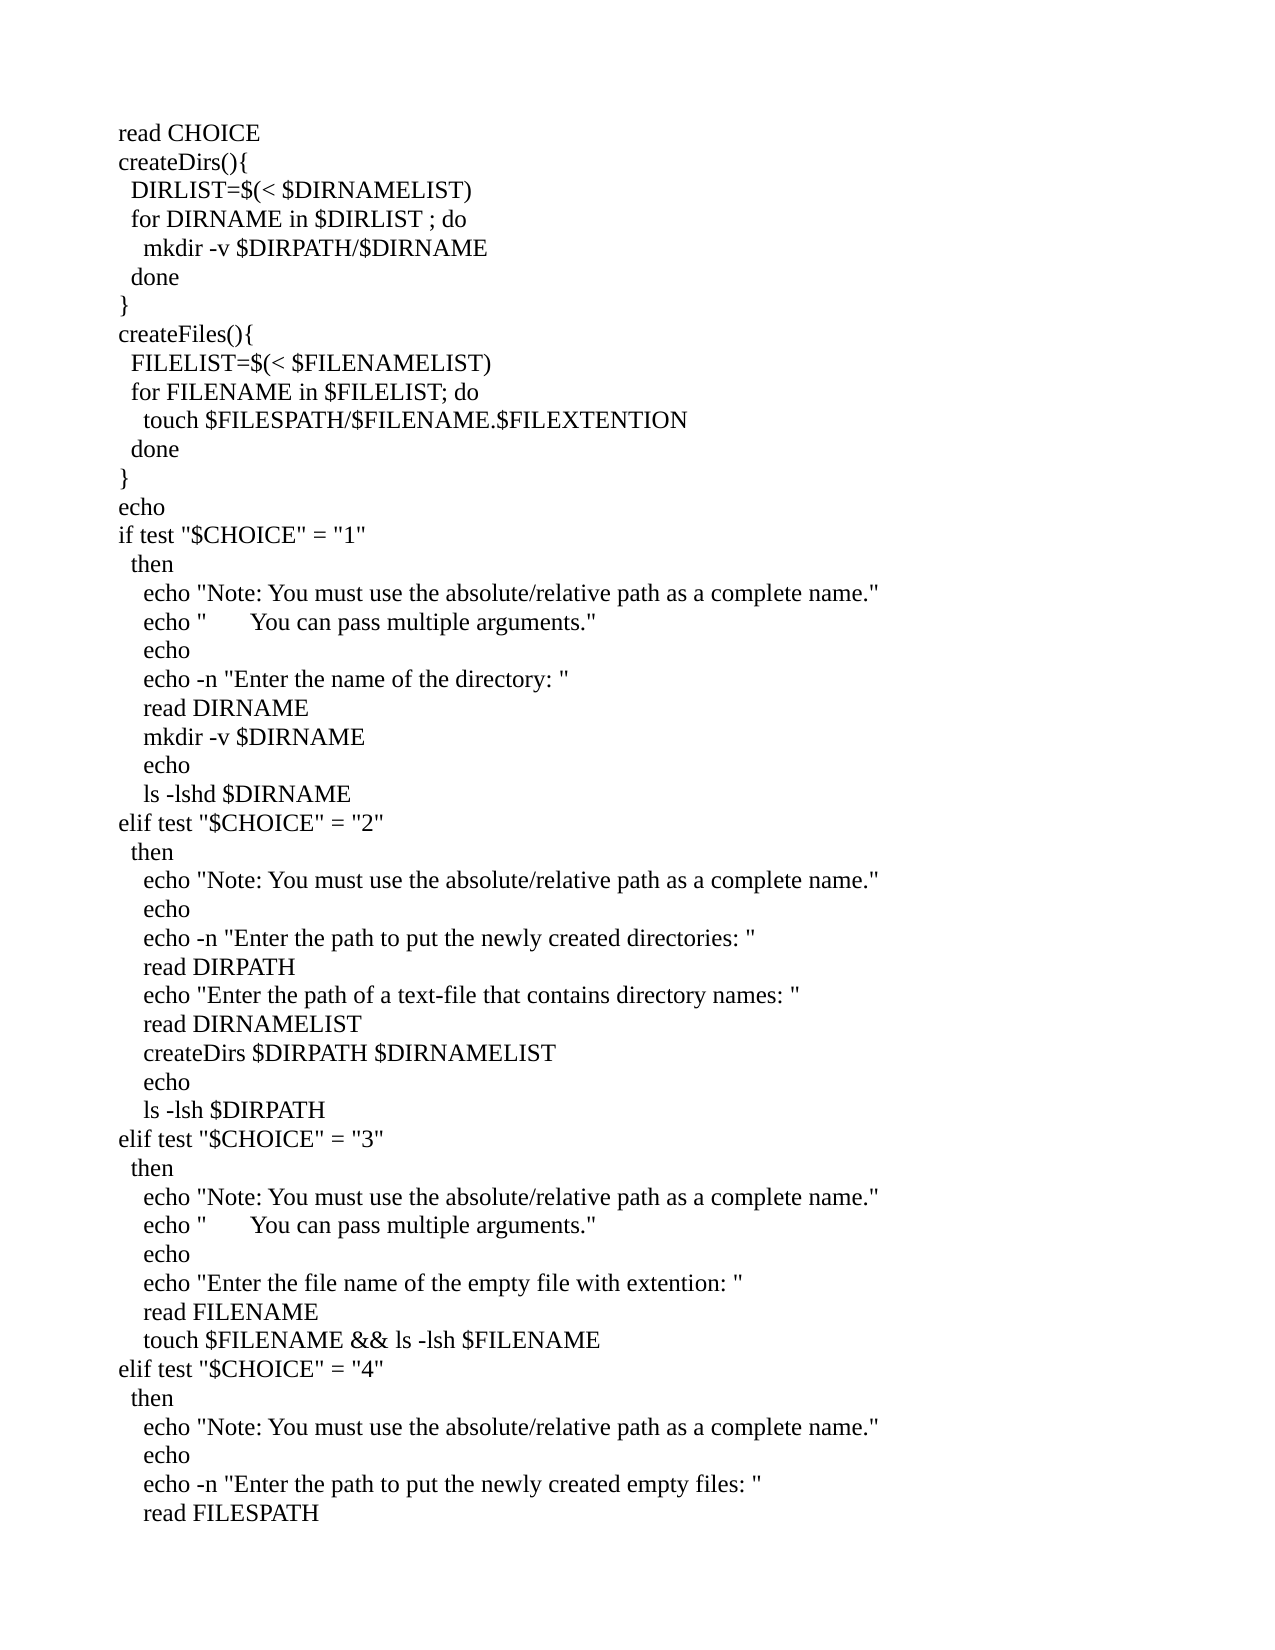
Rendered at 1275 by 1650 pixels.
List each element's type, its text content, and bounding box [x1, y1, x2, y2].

text ls -lsh $DIRPATH [118, 1096, 1157, 1124]
text echo "Enter the path of a text-file that contains directory names: " [118, 981, 1157, 1009]
text createFiles(){ [118, 319, 1157, 348]
text echo [118, 1067, 1157, 1096]
text then [118, 837, 1157, 866]
text echo -n "Enter the path to put the newly created empty files: " [118, 1469, 1157, 1498]
text for FILENAME in $FILELIST; do [118, 377, 1157, 406]
text echo -n "Enter the path to put the newly created directories: " [118, 923, 1157, 952]
text } [118, 463, 1157, 492]
text then [118, 1153, 1157, 1182]
text for DIRNAME in $DIRLIST ; do [118, 204, 1157, 233]
text echo [118, 492, 1157, 521]
text read DIRNAME [118, 693, 1157, 722]
text createDirs(){ [118, 147, 1157, 176]
text read DIRPATH [118, 952, 1157, 981]
text read CHOICE [118, 118, 1157, 147]
text mkdir -v $DIRPATH/$DIRNAME [118, 233, 1157, 262]
text if test "$CHOICE" = "1" [118, 521, 1157, 549]
text read FILENAME [118, 1297, 1157, 1326]
text echo "Note: You must use the absolute/relative path as a complete name." [118, 578, 1157, 607]
text mkdir -v $DIRNAME [118, 722, 1157, 751]
text echo "Enter the file name of the empty file with extention: " [118, 1268, 1157, 1297]
text echo [118, 1441, 1157, 1469]
text createDirs $DIRPATH $DIRNAMELIST [118, 1038, 1157, 1067]
text elif test "$CHOICE" = "2" [118, 808, 1157, 837]
text done [118, 262, 1157, 291]
text echo [118, 1239, 1157, 1268]
text echo "Note: You must use the absolute/relative path as a complete name." [118, 1412, 1157, 1441]
text elif test "$CHOICE" = "3" [118, 1124, 1157, 1153]
text FILELIST=$(< $FILENAMELIST) [118, 348, 1157, 377]
text elif test "$CHOICE" = "4" [118, 1354, 1157, 1383]
text echo -n "Enter the name of the directory: " [118, 664, 1157, 693]
text then [118, 1383, 1157, 1412]
text echo " You can pass multiple arguments." [118, 607, 1157, 636]
text echo [118, 636, 1157, 664]
text done [118, 434, 1157, 463]
text DIRLIST=$(< $DIRNAMELIST) [118, 176, 1157, 204]
text echo "Note: You must use the absolute/relative path as a complete name." [118, 866, 1157, 894]
text echo [118, 894, 1157, 923]
text touch $FILESPATH/$FILENAME.$FILEXTENTION [118, 406, 1157, 434]
text then [118, 549, 1157, 578]
text echo " You can pass multiple arguments." [118, 1211, 1157, 1239]
text ls -lshd $DIRNAME [118, 779, 1157, 808]
text read DIRNAMELIST [118, 1009, 1157, 1038]
text touch $FILENAME && ls -lsh $FILENAME [118, 1326, 1157, 1354]
text } [118, 291, 1157, 319]
text echo [118, 751, 1157, 779]
text read FILESPATH [118, 1498, 1157, 1527]
text echo "Note: You must use the absolute/relative path as a complete name." [118, 1182, 1157, 1211]
